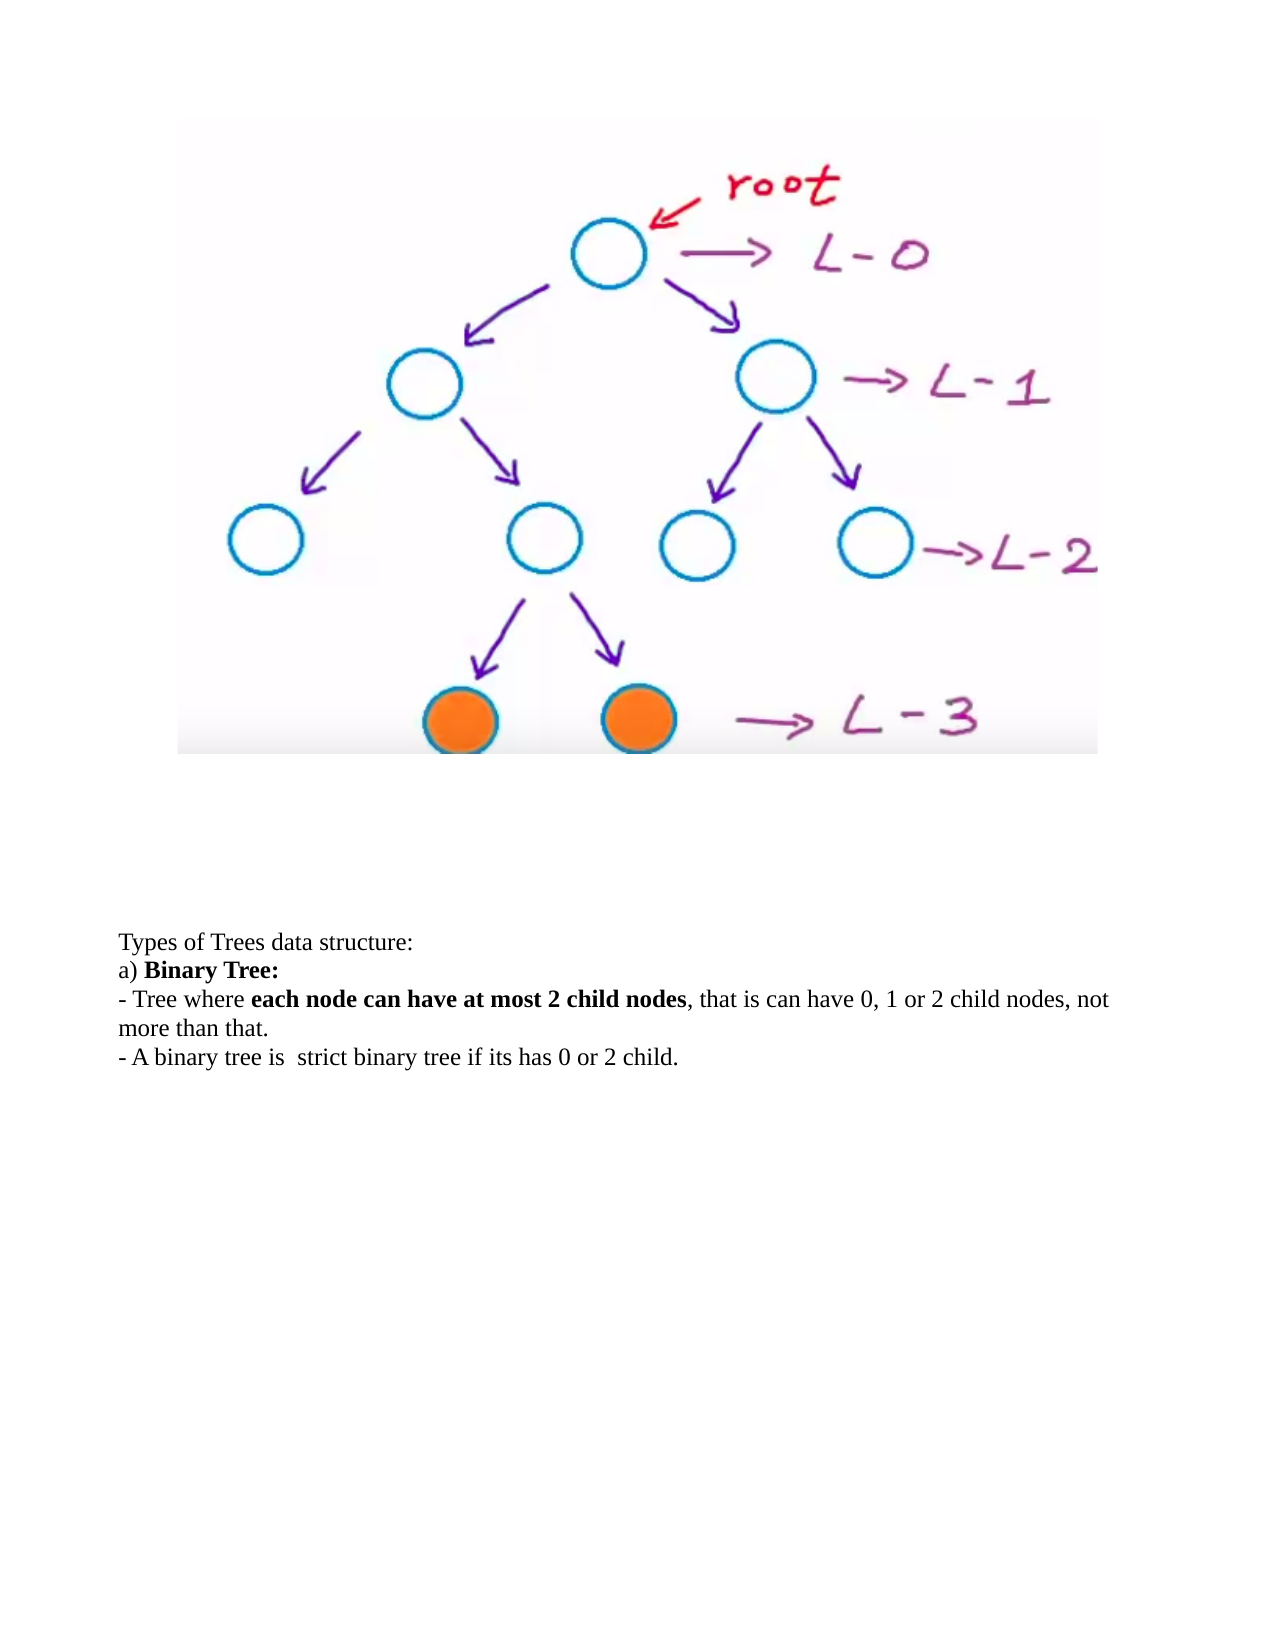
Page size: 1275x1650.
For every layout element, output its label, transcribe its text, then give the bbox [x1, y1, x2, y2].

text a) Binary Tree: [118, 955, 1157, 984]
picture [177, 118, 1098, 754]
text - Tree where each node can have at most 2 child nodes, that is can have 0, 1 or 2 child nodes, not more than that. [118, 984, 1157, 1042]
text - A binary tree is strict binary tree if its has 0 or 2 child. [118, 1042, 1157, 1070]
text Types of Trees data structure: [118, 927, 1157, 955]
